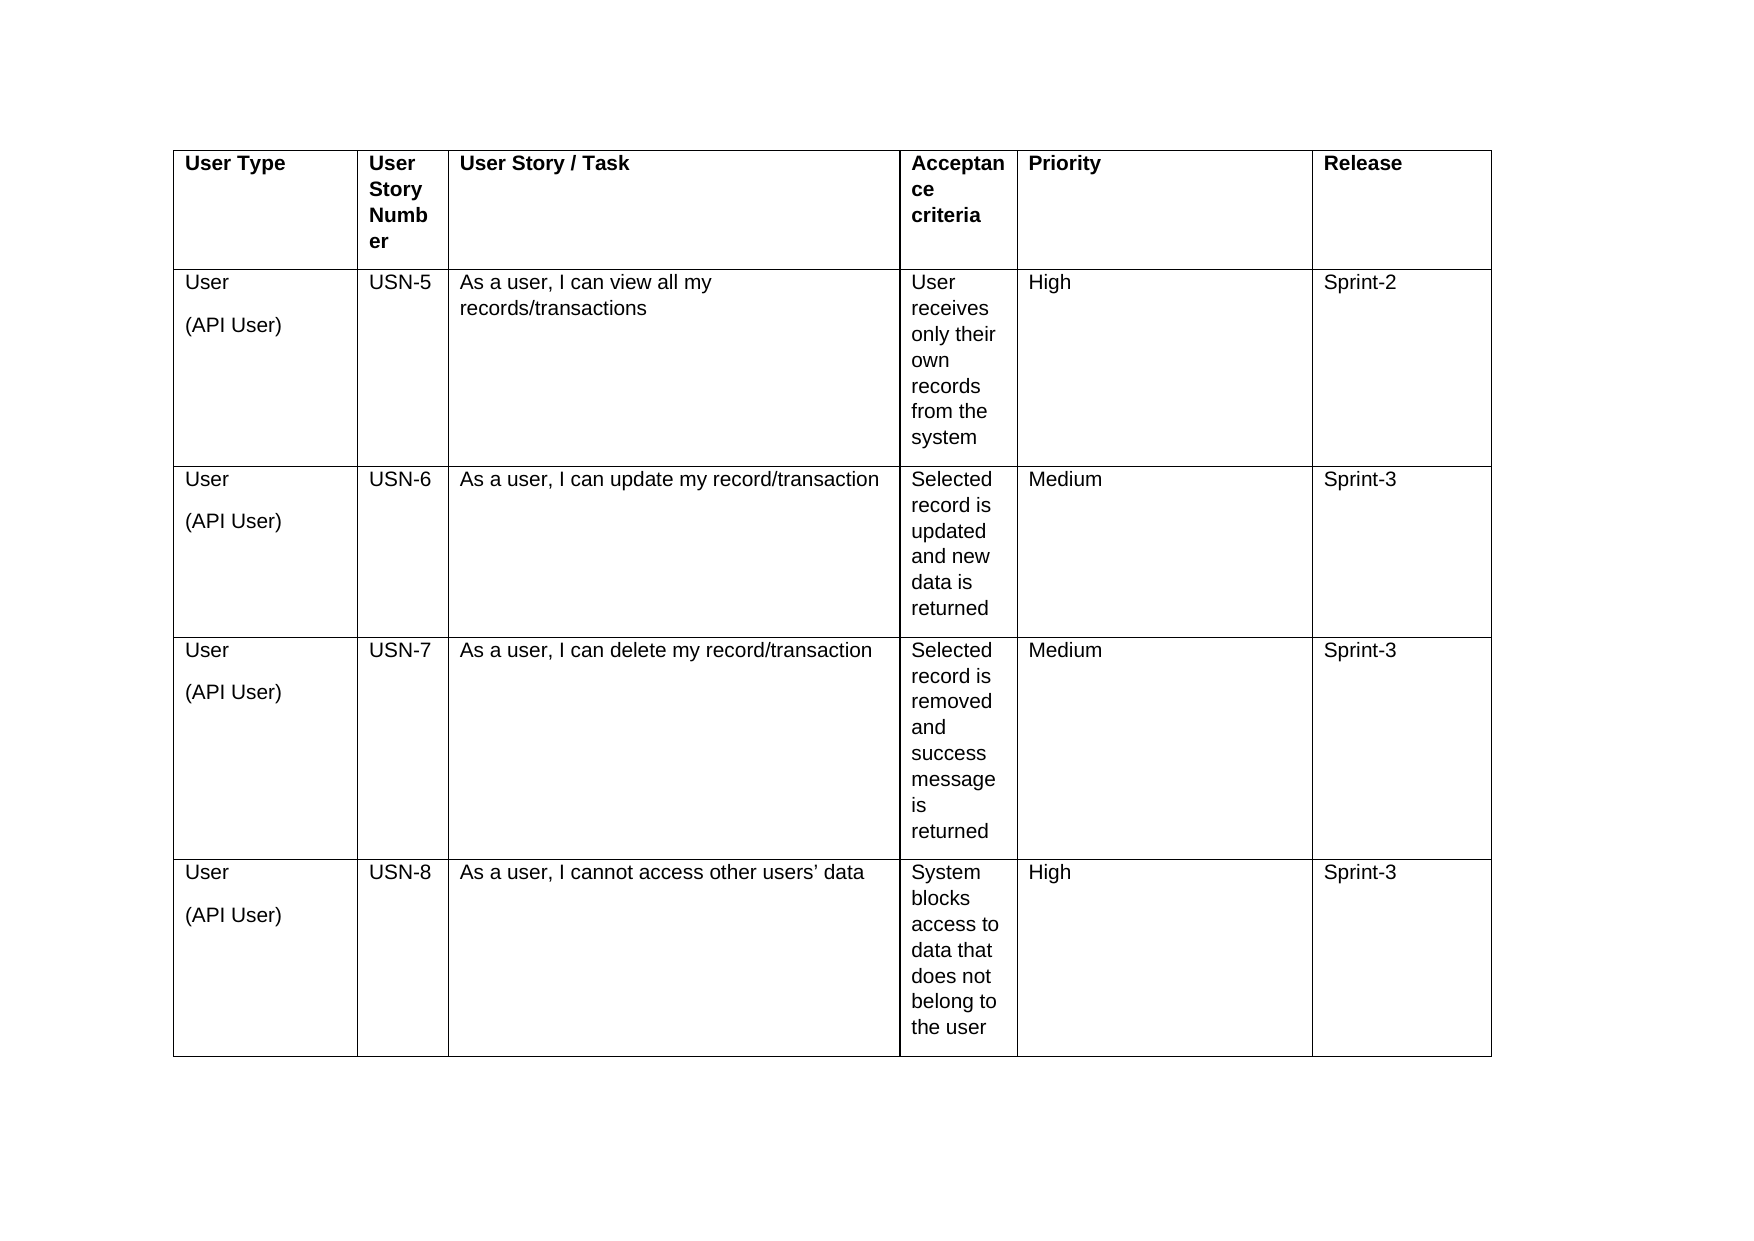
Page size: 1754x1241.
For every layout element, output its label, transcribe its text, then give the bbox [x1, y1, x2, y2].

table_cell USN-7 [358, 638, 448, 859]
table_cell User (API User) [174, 270, 357, 466]
table_cell User (API User) [174, 638, 357, 859]
table_cell User receives only their own records from the system [901, 270, 1017, 466]
table_cell Medium [1018, 638, 1312, 859]
table_header Release [1313, 151, 1491, 269]
table_cell High [1018, 860, 1312, 1056]
table_cell High [1018, 270, 1312, 466]
table_header Priority [1018, 151, 1312, 269]
table_cell System blocks access to data that does not belong to the user [901, 860, 1017, 1056]
table_cell User (API User) [174, 467, 357, 637]
table_header Acceptance criteria [901, 151, 1017, 269]
table_cell Sprint-3 [1313, 638, 1491, 859]
table_cell User (API User) [174, 860, 357, 1056]
table_header User Type [174, 151, 357, 269]
table_cell USN-5 [358, 270, 448, 466]
table_cell As a user, I can delete my record/transaction [449, 638, 899, 859]
table_cell USN-8 [358, 860, 448, 1056]
table_cell Sprint-3 [1313, 860, 1491, 1056]
table_cell Selected record is removed and success message is returned [901, 638, 1017, 859]
table_cell Sprint-3 [1313, 467, 1491, 637]
table_cell Sprint-2 [1313, 270, 1491, 466]
table_header User Story Number [358, 151, 448, 269]
table_cell USN-6 [358, 467, 448, 637]
table_cell As a user, I can view all my records/transactions [449, 270, 899, 466]
table_cell Medium [1018, 467, 1312, 637]
table_header User Story / Task [449, 151, 899, 269]
table_cell As a user, I can update my record/transaction [449, 467, 899, 637]
table_cell Selected record is updated and new data is returned [901, 467, 1017, 637]
table_cell As a user, I cannot access other users’ data [449, 860, 899, 1056]
